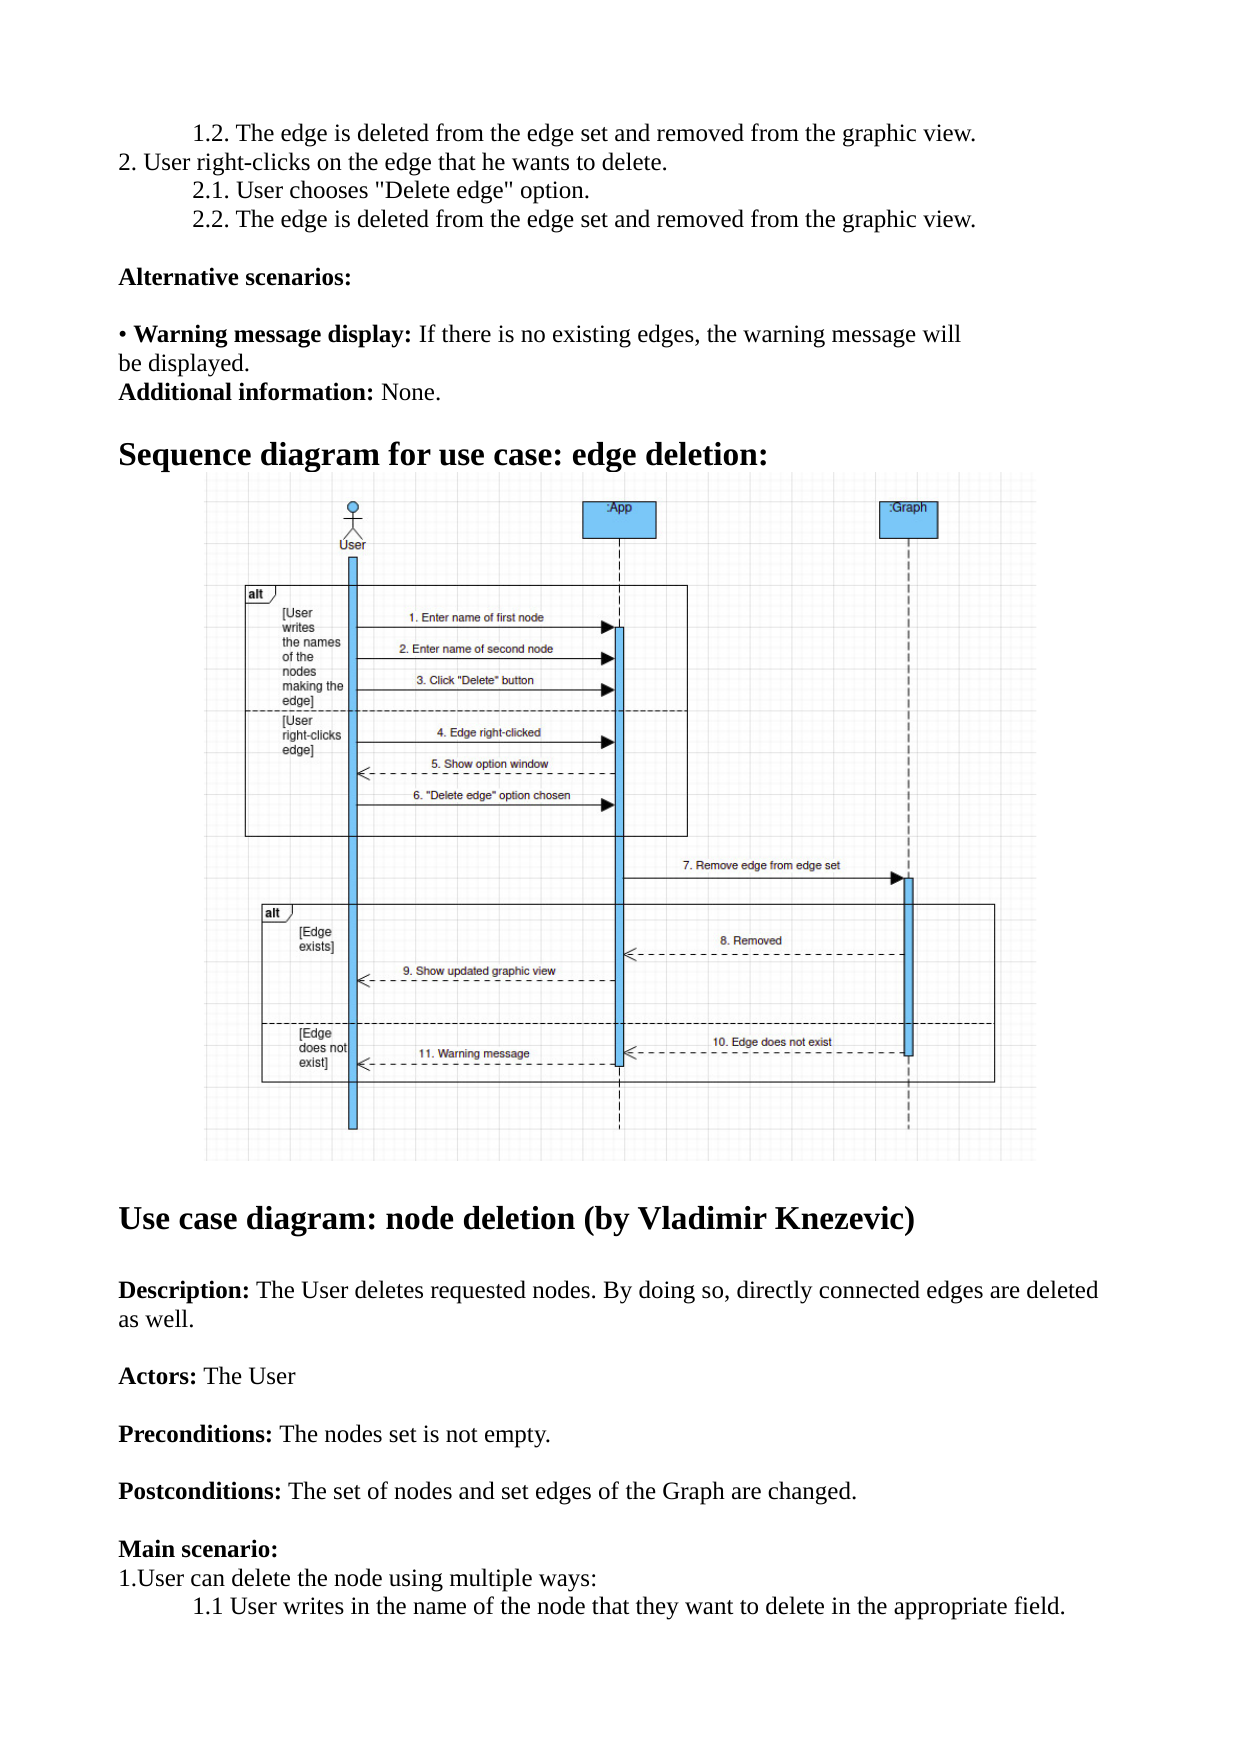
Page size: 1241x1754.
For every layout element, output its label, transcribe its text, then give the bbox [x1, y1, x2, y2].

text 1.User can delete the node using multiple ways: 1.1 User writes in the name of the node that they want to delete in the appropriate field. [118, 1563, 1122, 1620]
text Additional information: None. [118, 377, 1122, 406]
text Alternative scenarios: [118, 262, 1122, 291]
text 2.2. The edge is deleted from the edge set and removed from the graphic view. [118, 204, 1122, 233]
text Sequence diagram for use case: edge deletion: [118, 434, 1122, 473]
text 1.2. The edge is deleted from the edge set and removed from the graphic view. [118, 118, 1122, 147]
text Postconditions: The set of nodes and set edges of the Graph are changed. [118, 1448, 1122, 1505]
text • Warning message display: If there is no existing edges, the warning message will [118, 319, 1122, 348]
text 2. User right-clicks on the edge that he wants to delete. [118, 147, 1122, 176]
text 2.1. User chooses "Delete edge" option. [118, 176, 1122, 204]
text Main scenario: [118, 1505, 1122, 1563]
picture [203, 472, 1037, 1161]
text Preconditions: The nodes set is not empty. [118, 1390, 1122, 1448]
text Description: The User deletes requested nodes. By doing so, directly connected edges are deleted as well. [118, 1275, 1122, 1333]
text be displayed. [118, 348, 1122, 377]
text Actors: The User [118, 1333, 1122, 1390]
text Use case diagram: node deletion (by Vladimir Knezevic) [118, 1198, 1122, 1237]
